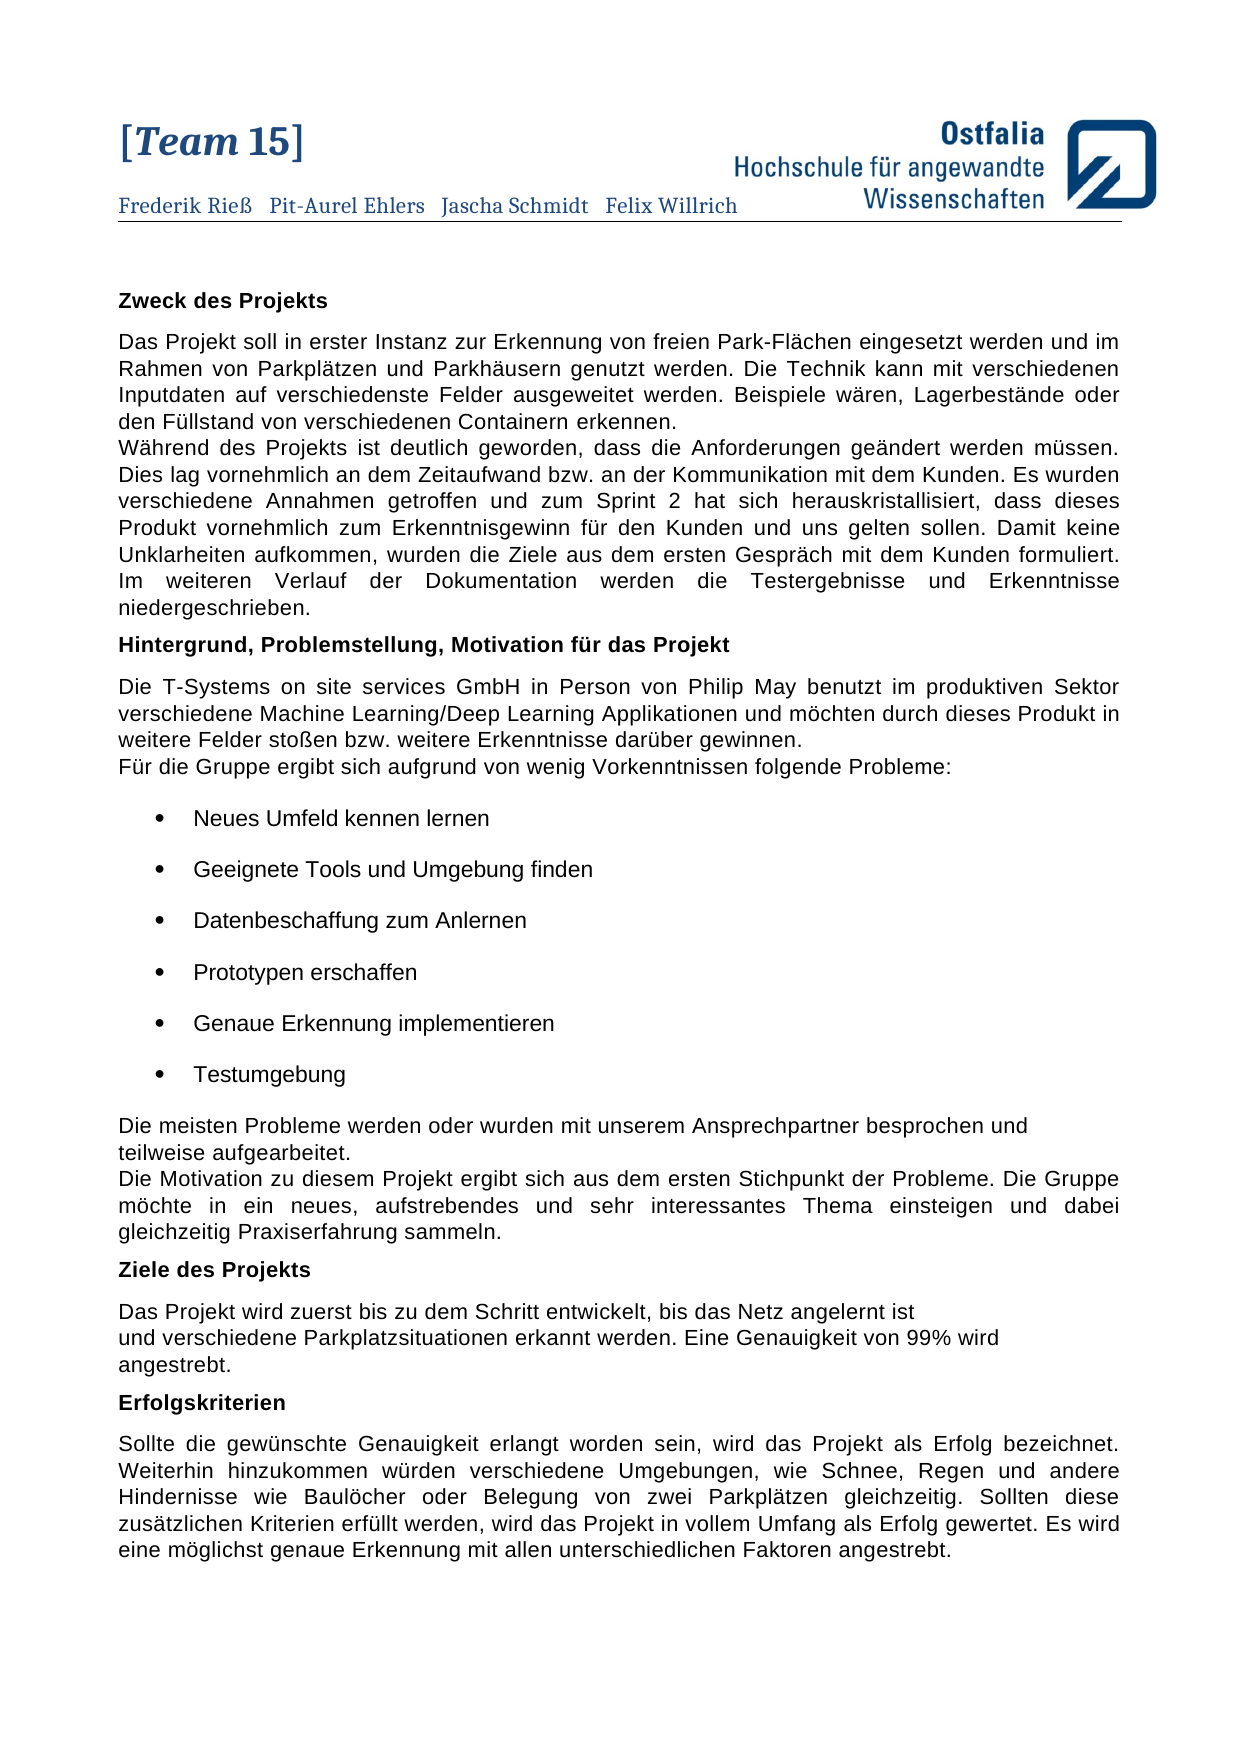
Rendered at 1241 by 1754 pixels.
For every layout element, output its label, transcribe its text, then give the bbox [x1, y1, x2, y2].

subtitle Hintergrund, Problemstellung, Motivation für das Projekt [118, 632, 1122, 658]
text angestrebt. [118, 1350, 1122, 1377]
text Für die Gruppe ergibt sich aufgrund von wenig Vorkenntnissen folgende Probleme: [118, 752, 1122, 779]
subtitle Zweck des Projekts [118, 287, 1122, 313]
text Die meisten Probleme werden oder wurden mit unserem Ansprechpartner besprochen und [118, 1112, 1122, 1138]
text Das Projekt wird zuerst bis zu dem Schritt entwickelt, bis das Netz angelernt ist [118, 1297, 1122, 1324]
picture [731, 118, 1160, 211]
text Die Motivation zu diesem Projekt ergibt sich aus dem ersten Stichpunkt der Probleme. Die Gruppe möchte in ein neues, aufstrebendes und sehr interessantes Thema einsteigen und dabei gleichzeitig Praxiserfahrung sammeln. [118, 1165, 1122, 1244]
list Geeignete Tools und Umgebung finden [156, 856, 1122, 883]
text teilweise aufgearbeitet. [118, 1138, 1122, 1165]
subtitle Erfolgskriterien [118, 1389, 1122, 1414]
text und verschiedene Parkplatzsituationen erkannt werden. Eine Genauigkeit von 99% wird [118, 1324, 1122, 1350]
list Neues Umfeld kennen lernen [156, 805, 1122, 832]
text Die T-Systems on site services GmbH in Person von Philip May benutzt im produktiven Sektor verschiedene Machine Learning/Deep Learning Applikationen und möchten durch dieses Produkt in weitere Felder stoßen bzw. weitere Erkenntnisse darüber gewinnen. [118, 673, 1122, 752]
list Prototypen erschaffen [156, 958, 1122, 985]
subtitle Ziele des Projekts [118, 1257, 1122, 1282]
text Sollte die gewünschte Genauigkeit erlangt worden sein, wird das Projekt als Erfolg bezeichnet. Weiterhin hinzukommen würden verschiedene Umgebungen, wie Schnee, Regen und andere Hindernisse wie Baulöcher oder Belegung von zwei Parkplätzen gleichzeitig. Sollten diese zusätzlichen Kriterien erfüllt werden, wird das Projekt in vollem Umfang als Erfolg gewertet. Es wird eine möglichst genaue Erkennung mit allen unterschiedlichen Faktoren angestrebt. [118, 1429, 1122, 1562]
text Das Projekt soll in erster Instanz zur Erkennung von freien Park-Flächen eingesetzt werden und im Rahmen von Parkplätzen und Parkhäusern genutzt werden. Die Technik kann mit verschiedenen Inputdaten auf verschiedenste Felder ausgeweitet werden. Beispiele wären, Lagerbestände oder den Füllstand von verschiedenen Containern erkennen. [118, 328, 1122, 434]
list Genaue Erkennung implementieren [156, 1009, 1122, 1036]
list Datenbeschaffung zum Anlernen [156, 907, 1122, 934]
list Testumgebung [156, 1061, 1122, 1087]
text Während des Projekts ist deutlich geworden, dass die Anforderungen geändert werden müssen. Dies lag vornehmlich an dem Zeitaufwand bzw. an der Kommunikation mit dem Kunden. Es wurden verschiedene Annahmen getroffen und zum Sprint 2 hat sich herauskristallisiert, dass dieses Produkt vornehmlich zum Erkenntnisgewinn für den Kunden und uns gelten sollen. Damit keine Unklarheiten aufkommen, wurden die Ziele aus dem ersten Gespräch mit dem Kunden formuliert. Im weiteren Verlauf der Dokumentation werden die Testergebnisse und Erkenntnisse niedergeschrieben. [118, 434, 1122, 620]
